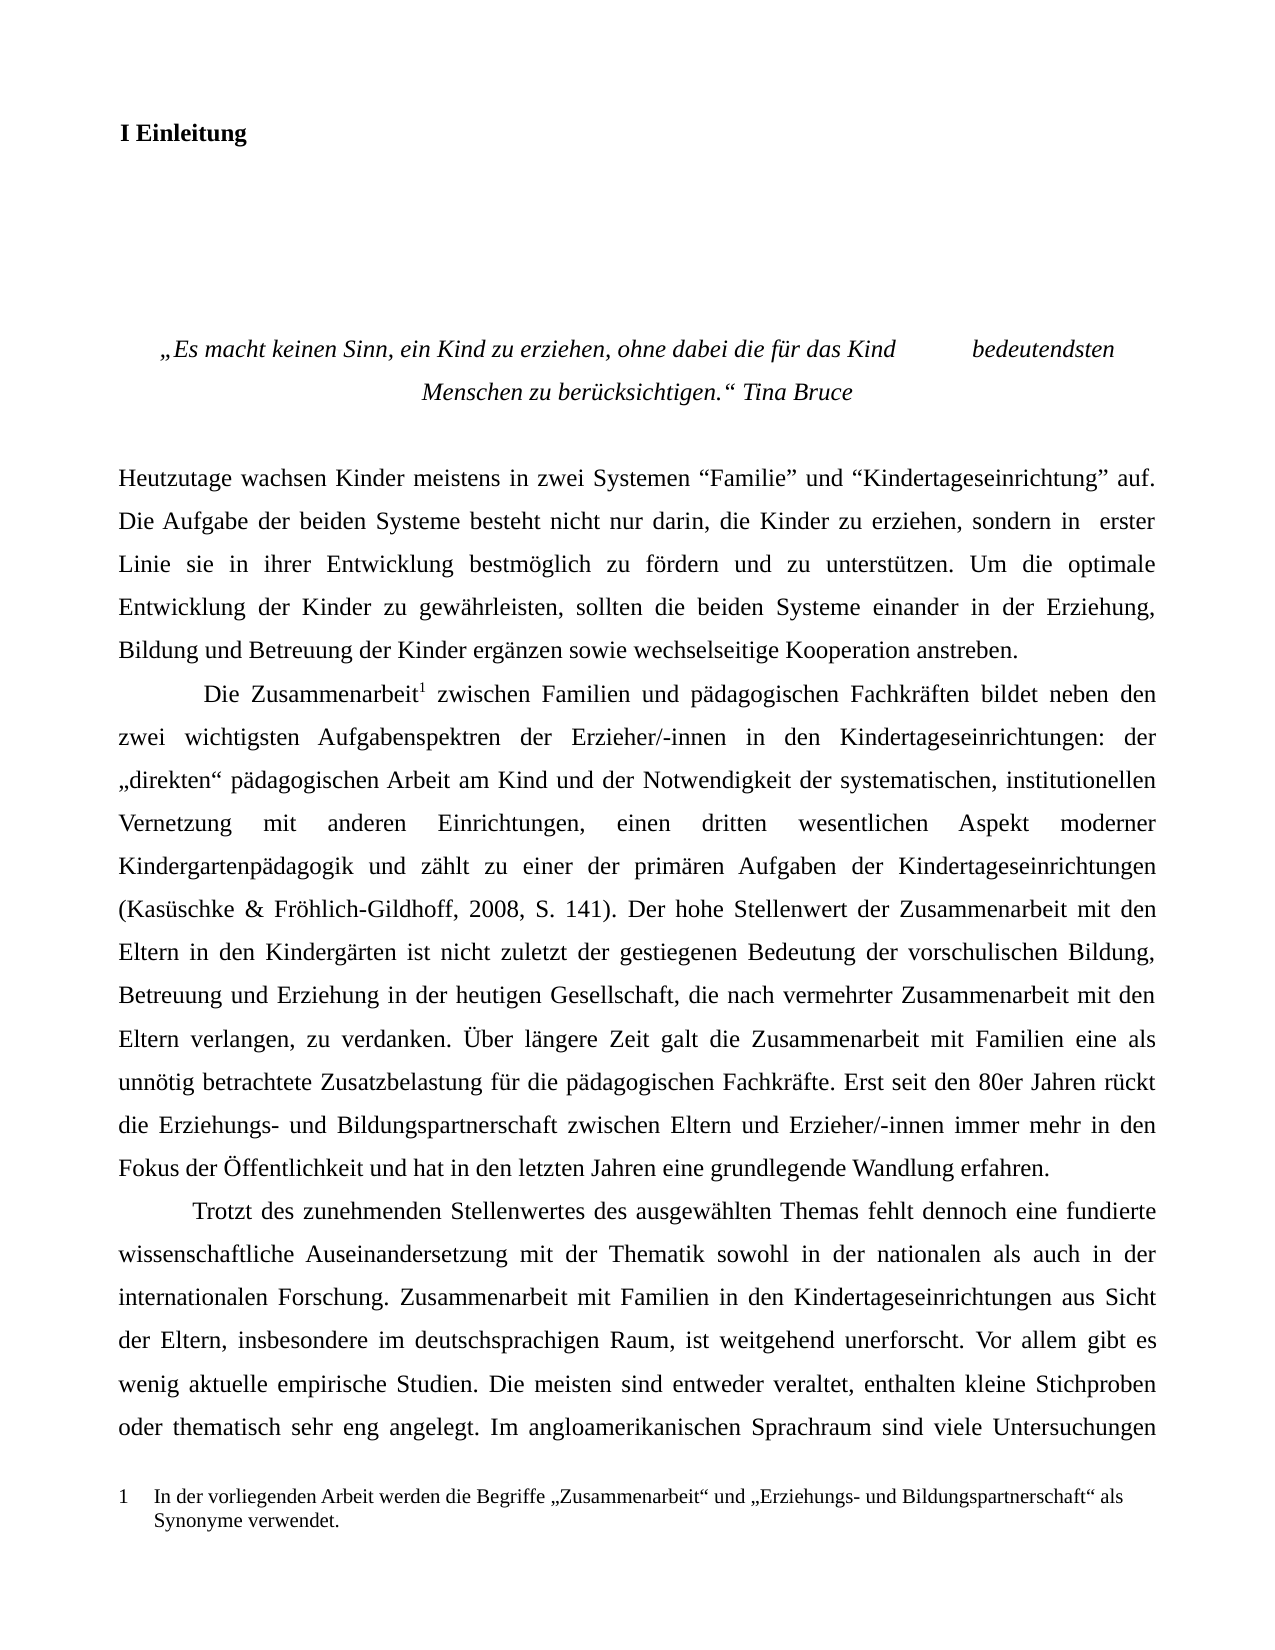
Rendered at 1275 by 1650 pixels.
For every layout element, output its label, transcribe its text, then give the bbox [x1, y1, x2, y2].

text Die Zusammenarbeit zwischen Familien und pädagogischen Fachkräften bildet neben den zwei wichtigsten Aufgabenspektren der Erzieher/-innen in den Kindertageseinrichtungen: der „direkten“ pädagogischen Arbeit am Kind und der Notwendigkeit der systematischen, institutionellen Vernetzung mit anderen Einrichtungen, einen dritten wesentlichen Aspekt moderner Kindergartenpädagogik und zählt zu einer der primären Aufgaben der Kindertageseinrichtungen (Kasüschke & Fröhlich-Gildhoff, 2008, S. 141). Der hohe Stellenwert der Zusammenarbeit mit den Eltern in den Kindergärten ist nicht zuletzt der gestiegenen Bedeutung der vorschulischen Bildung, Betreuung und Erziehung in der heutigen Gesellschaft, die nach vermehrter Zusammenarbeit mit den Eltern verlangen, zu verdanken. Über längere Zeit galt die Zusammenarbeit mit Familien eine als unnötig betrachtete Zusatzbelastung für die pädagogischen Fachkräfte. Erst seit den 80er Jahren rückt die Erziehungs- und Bildungspartnerschaft zwischen Eltern und Erzieher/-innen immer mehr in den Fokus der Öffentlichkeit und hat in den letzten Jahren eine grundlegende Wandlung erfahren. [118, 679, 1157, 1182]
text In der vorliegenden Arbeit werden die Begriffe „Zusammenarbeit“ und „Erziehungs- und Bildungspartnerschaft“ als Synonyme verwendet. [118, 1484, 1157, 1532]
text I Einleitung [120, 118, 1157, 147]
text Heutzutage wachsen Kinder meistens in zwei Systemen “Familie” und “Kindertageseinrichtung” auf. Die Aufgabe der beiden Systeme besteht nicht nur darin, die Kinder zu erziehen, sondern in erster Linie sie in ihrer Entwicklung bestmöglich zu fördern und zu unterstützen. Um die optimale Entwicklung der Kinder zu gewährleisten, sollten die beiden Systeme einander in der Erziehung, Bildung und Betreuung der Kinder ergänzen sowie wechselseitige Kooperation anstreben. [118, 463, 1157, 664]
text Trotzt des zunehmenden Stellenwertes des ausgewählten Themas fehlt dennoch eine fundierte wissenschaftliche Auseinandersetzung mit der Thematik sowohl in der nationalen als auch in der internationalen Forschung. Zusammenarbeit mit Familien in den Kindertageseinrichtungen aus Sicht der Eltern, insbesondere im deutschsprachigen Raum, ist weitgehend unerforscht. Vor allem gibt es wenig aktuelle empirische Studien. Die meisten sind entweder veraltet, enthalten kleine Stichproben oder thematisch sehr eng angelegt. Im angloamerikanischen Sprachraum sind viele Untersuchungen [118, 1196, 1157, 1441]
text „Es macht keinen Sinn, ein Kind zu erziehen, ohne dabei die für das Kind bedeutendsten Menschen zu berücksichtigen.“ Tina Bruce [120, 334, 1157, 406]
